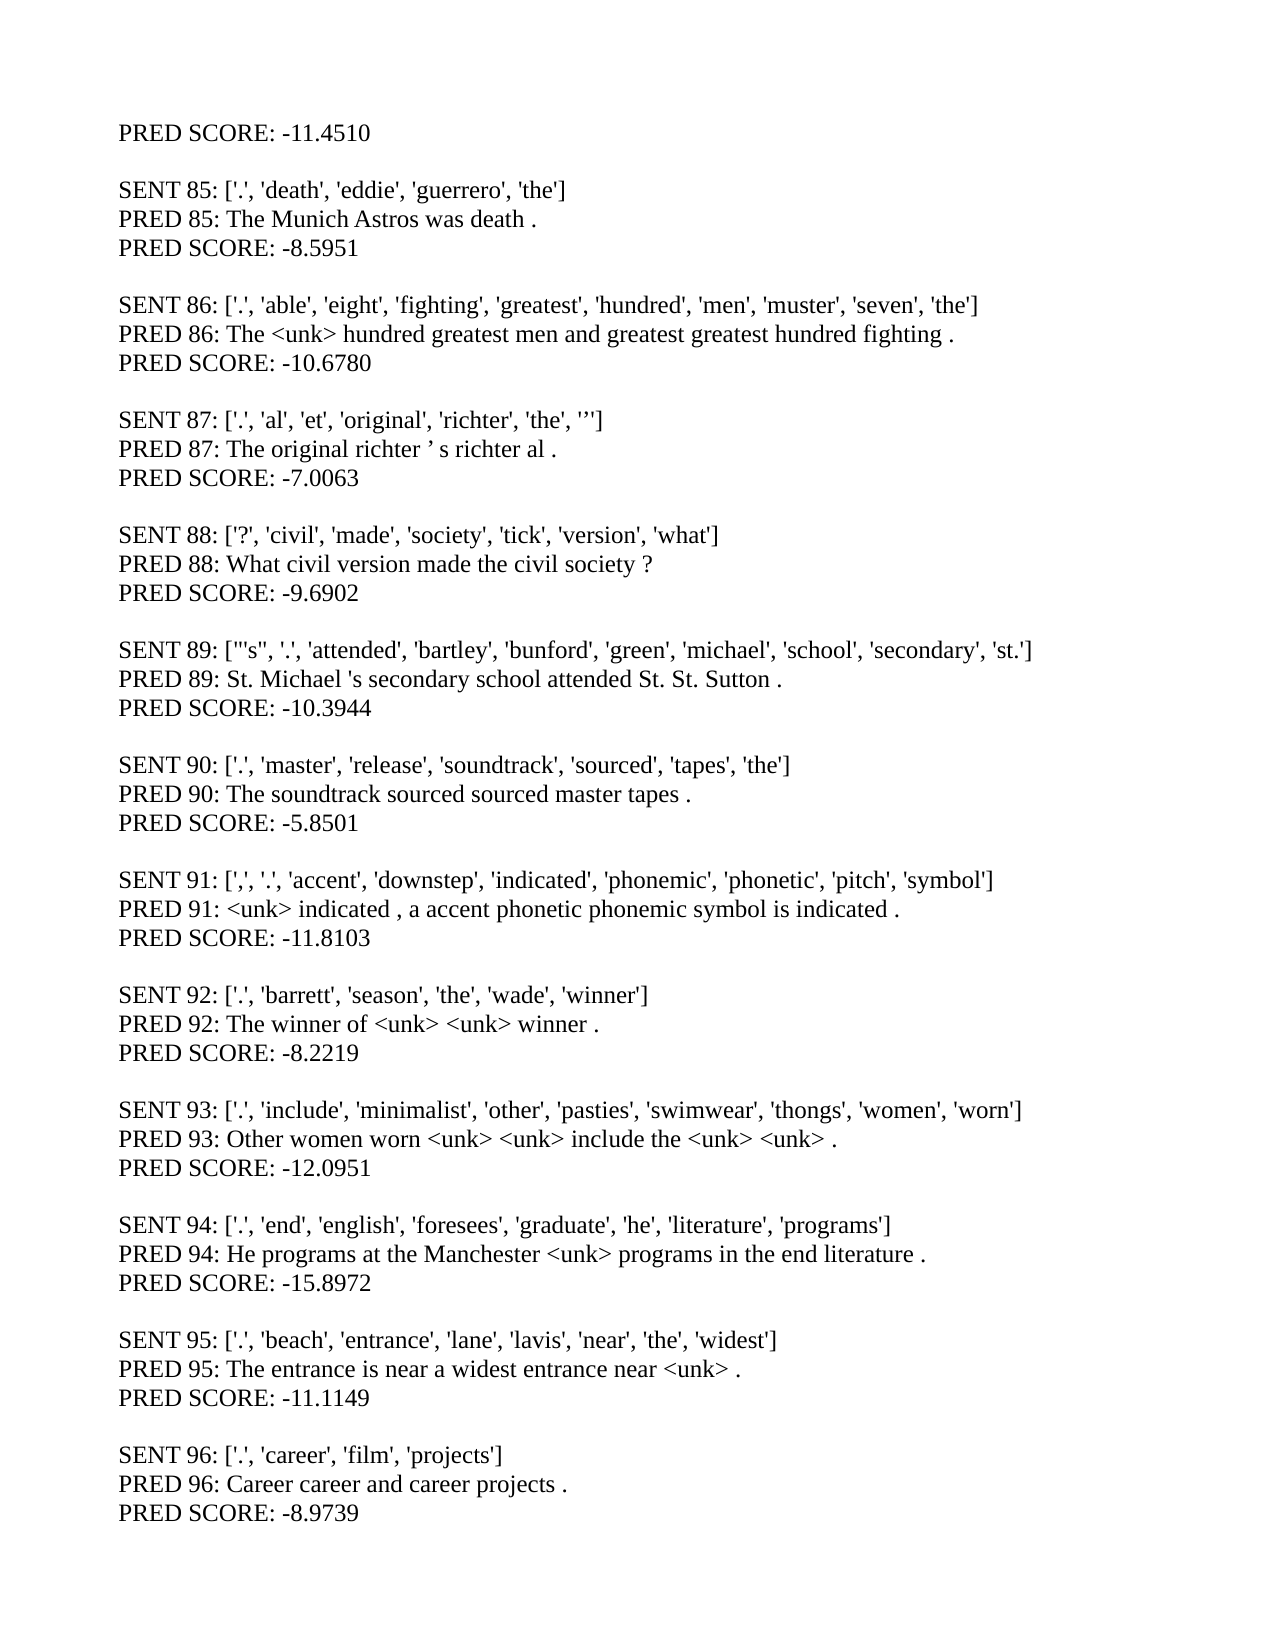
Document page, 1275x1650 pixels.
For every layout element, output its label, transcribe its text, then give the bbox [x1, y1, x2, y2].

text SENT 85: ['.', 'death', 'eddie', 'guerrero', 'the'] [118, 176, 1157, 204]
text SENT 88: ['?', 'civil', 'made', 'society', 'tick', 'version', 'what'] [118, 521, 1157, 549]
text PRED 94: He programs at the Manchester <unk> programs in the end literature . [118, 1239, 1157, 1268]
text SENT 96: ['.', 'career', 'film', 'projects'] [118, 1441, 1157, 1469]
text PRED 90: The soundtrack sourced sourced master tapes . [118, 779, 1157, 808]
text PRED SCORE: -12.0951 [118, 1153, 1157, 1182]
text SENT 92: ['.', 'barrett', 'season', 'the', 'wade', 'winner'] [118, 981, 1157, 1009]
text PRED 93: Other women worn <unk> <unk> include the <unk> <unk> . [118, 1124, 1157, 1153]
text PRED 86: The <unk> hundred greatest men and greatest greatest hundred fighting . [118, 319, 1157, 348]
text PRED SCORE: -11.1149 [118, 1383, 1157, 1412]
text SENT 86: ['.', 'able', 'eight', 'fighting', 'greatest', 'hundred', 'men', 'muster', 'seven', 'the'] [118, 291, 1157, 319]
text PRED 92: The winner of <unk> <unk> winner . [118, 1009, 1157, 1038]
text PRED SCORE: -11.8103 [118, 923, 1157, 952]
text PRED SCORE: -11.4510 [118, 118, 1157, 147]
text PRED 91: <unk> indicated , a accent phonetic phonemic symbol is indicated . [118, 894, 1157, 923]
text PRED 95: The entrance is near a widest entrance near <unk> . [118, 1354, 1157, 1383]
text SENT 90: ['.', 'master', 'release', 'soundtrack', 'sourced', 'tapes', 'the'] [118, 751, 1157, 779]
text PRED 89: St. Michael 's secondary school attended St. St. Sutton . [118, 664, 1157, 693]
text PRED SCORE: -9.6902 [118, 578, 1157, 607]
text PRED SCORE: -7.0063 [118, 463, 1157, 492]
text PRED 96: Career career and career projects . [118, 1469, 1157, 1498]
text PRED SCORE: -8.2219 [118, 1038, 1157, 1067]
text SENT 93: ['.', 'include', 'minimalist', 'other', 'pasties', 'swimwear', 'thongs', 'women', 'worn'] [118, 1096, 1157, 1124]
text PRED 85: The Munich Astros was death . [118, 204, 1157, 233]
text SENT 91: [',', '.', 'accent', 'downstep', 'indicated', 'phonemic', 'phonetic', 'pitch', 'symbol'] [118, 866, 1157, 894]
text PRED 88: What civil version made the civil society ? [118, 549, 1157, 578]
text SENT 89: ["'s", '.', 'attended', 'bartley', 'bunford', 'green', 'michael', 'school', 'secondary', 'st.'] [118, 636, 1157, 664]
text PRED SCORE: -8.9739 [118, 1498, 1157, 1527]
text PRED SCORE: -8.5951 [118, 233, 1157, 262]
text PRED SCORE: -10.6780 [118, 348, 1157, 377]
text PRED SCORE: -15.8972 [118, 1268, 1157, 1297]
text SENT 87: ['.', 'al', 'et', 'original', 'richter', 'the', '’'] [118, 406, 1157, 434]
text PRED 87: The original richter ’ s richter al . [118, 434, 1157, 463]
text SENT 94: ['.', 'end', 'english', 'foresees', 'graduate', 'he', 'literature', 'programs'] [118, 1211, 1157, 1239]
text PRED SCORE: -5.8501 [118, 808, 1157, 837]
text PRED SCORE: -10.3944 [118, 693, 1157, 722]
text SENT 95: ['.', 'beach', 'entrance', 'lane', 'lavis', 'near', 'the', 'widest'] [118, 1326, 1157, 1354]
